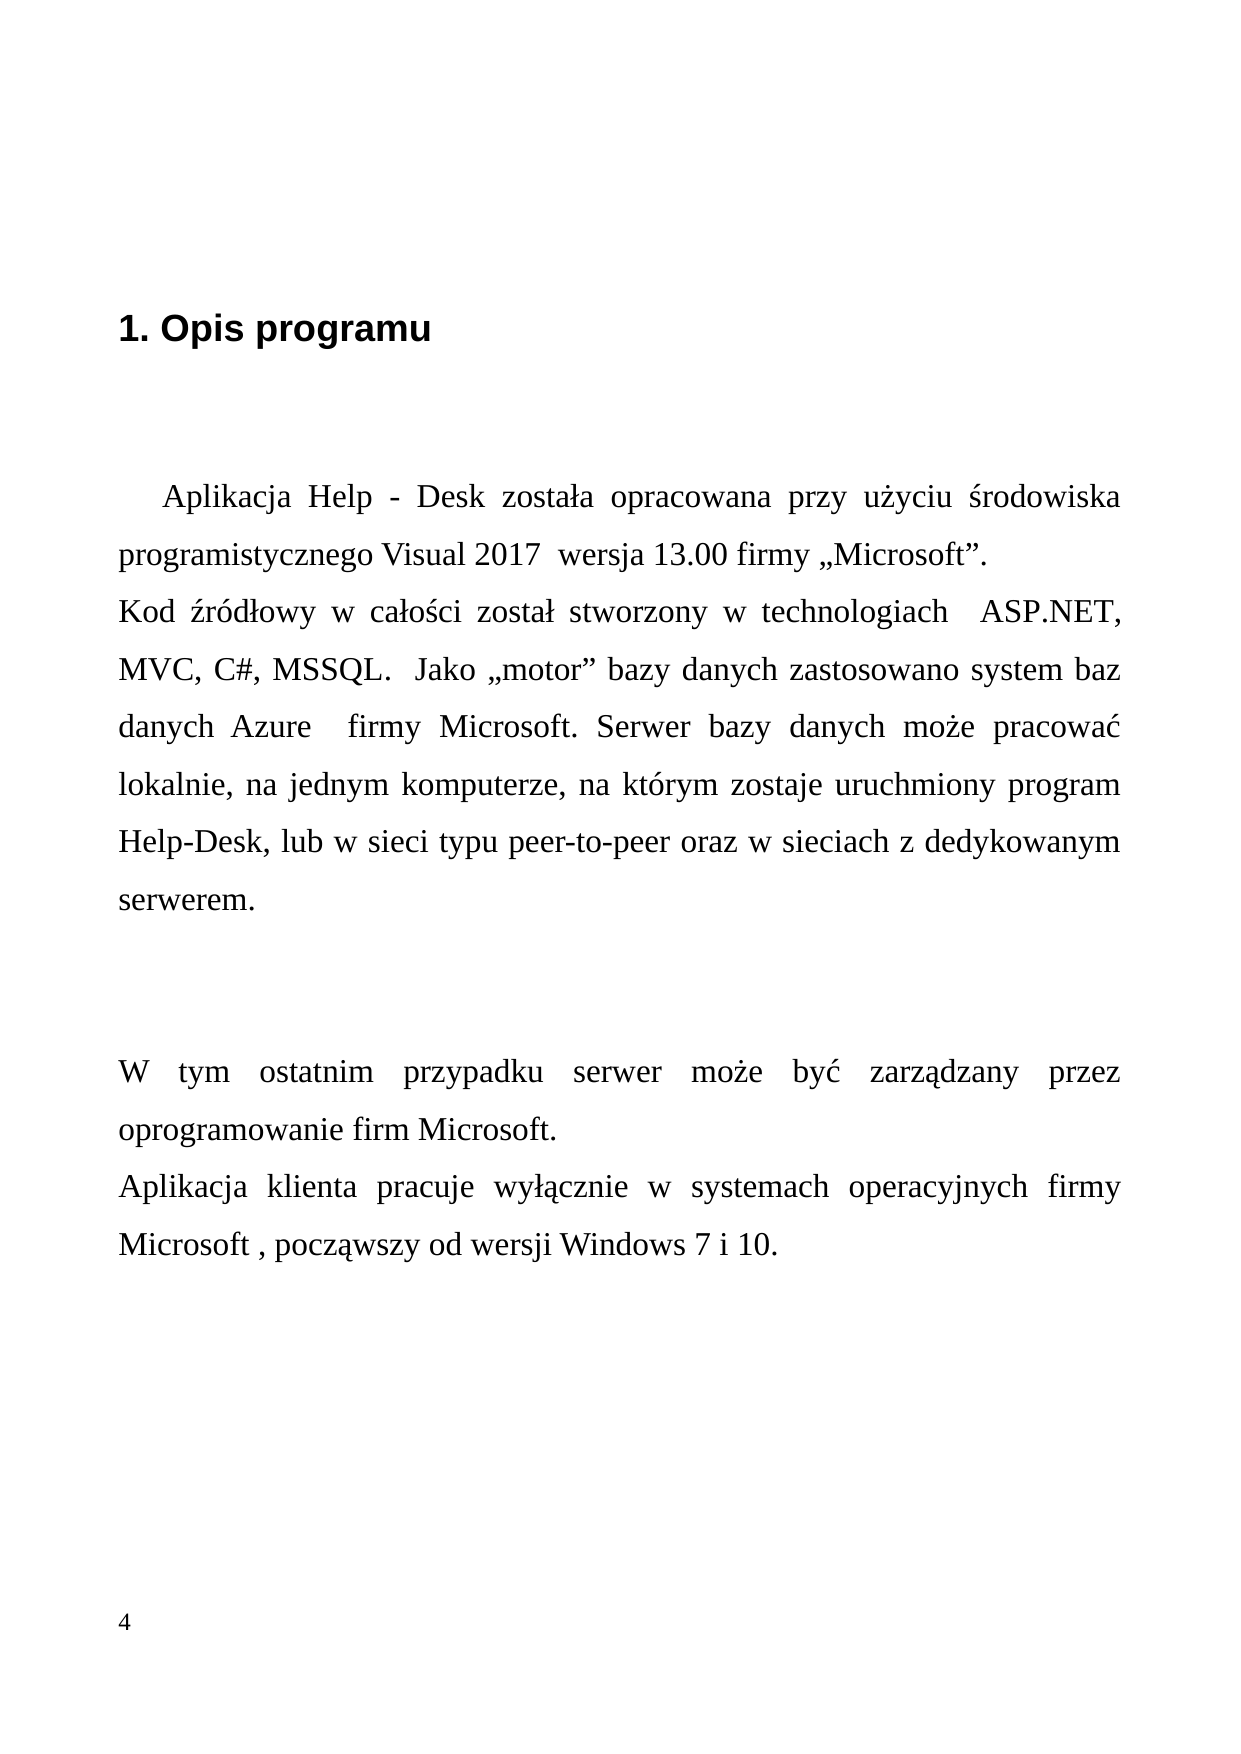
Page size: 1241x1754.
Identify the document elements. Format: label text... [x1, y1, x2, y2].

text W tym ostatnim przypadku serwer może być zarządzany przez oprogramowanie firm Microsoft. [118, 1052, 1122, 1147]
text Aplikacja klienta pracuje wyłącznie w systemach operacyjnych firmy Microsoft , począwszy od wersji Windows 7 i 10. [118, 1167, 1122, 1262]
text Kod źródłowy w całości został stworzony w technologiach ASP.NET, MVC, C#, MSSQL. Jako „motor” bazy danych zastosowano system baz danych Azure firmy Microsoft. Serwer bazy danych może pracować lokalnie, na jednym komputerze, na którym zostaje uruchmiony program Help-Desk, lub w sieci typu peer-to-peer oraz w sieciach z dedykowanym serwerem. [118, 592, 1122, 917]
text Aplikacja Help - Desk została opracowana przy użyciu środowiska programistycznego Visual 2017 wersja 13.00 firmy „Microsoft”. [118, 477, 1122, 572]
subtitle 1. Opis programu [118, 305, 1122, 349]
